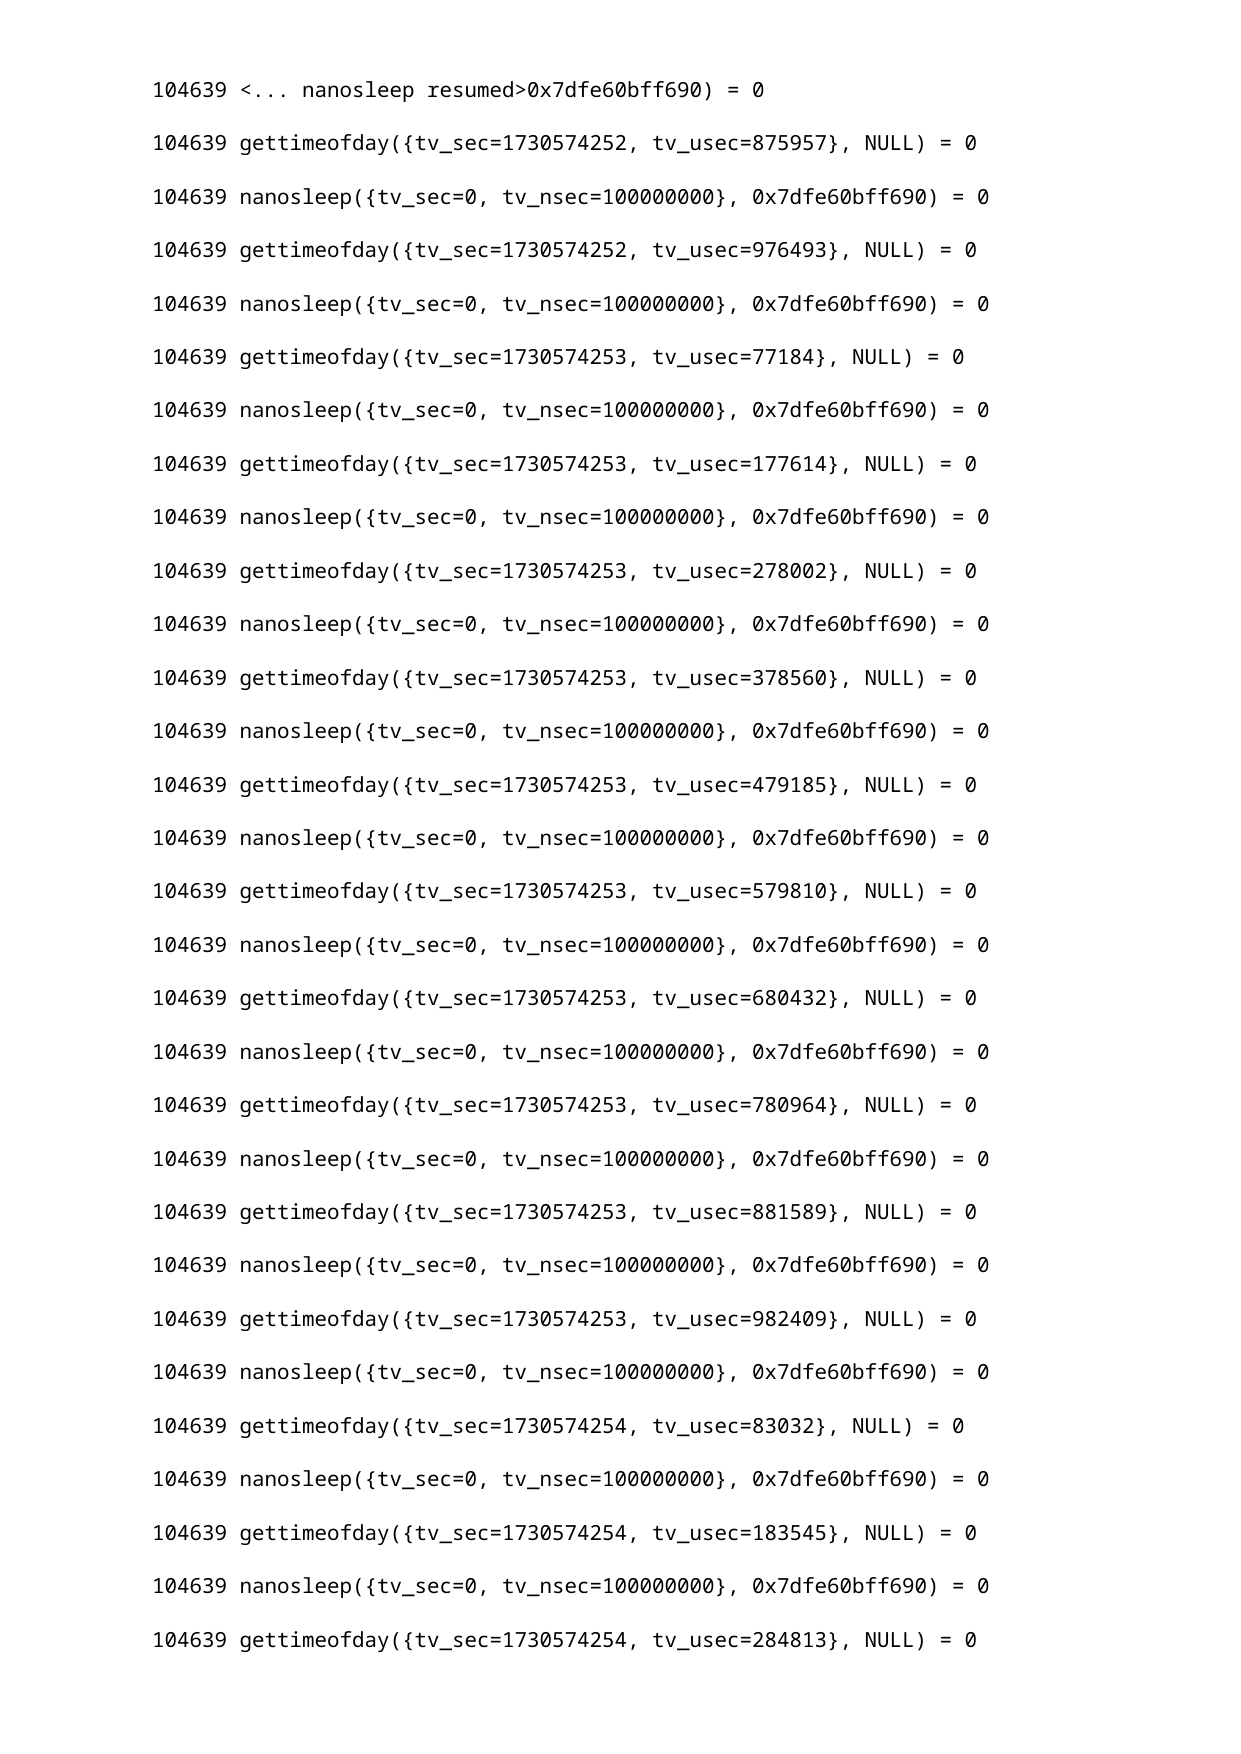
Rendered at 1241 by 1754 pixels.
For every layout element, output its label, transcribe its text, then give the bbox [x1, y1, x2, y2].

text 104639 <... nanosleep resumed>0x7dfe60bff690) = 0 [93, 75, 1147, 103]
text 104639 gettimeofday({tv_sec=1730574253, tv_usec=680432}, NULL) = 0 [93, 983, 1147, 1012]
text 104639 gettimeofday({tv_sec=1730574253, tv_usec=982409}, NULL) = 0 [93, 1304, 1147, 1332]
text 104639 nanosleep({tv_sec=0, tv_nsec=100000000}, 0x7dfe60bff690) = 0 [93, 396, 1147, 424]
text 104639 nanosleep({tv_sec=0, tv_nsec=100000000}, 0x7dfe60bff690) = 0 [93, 1037, 1147, 1065]
text 104639 gettimeofday({tv_sec=1730574252, tv_usec=976493}, NULL) = 0 [93, 235, 1147, 264]
text 104639 gettimeofday({tv_sec=1730574253, tv_usec=881589}, NULL) = 0 [93, 1197, 1147, 1226]
text 104639 nanosleep({tv_sec=0, tv_nsec=100000000}, 0x7dfe60bff690) = 0 [93, 1251, 1147, 1279]
text 104639 nanosleep({tv_sec=0, tv_nsec=100000000}, 0x7dfe60bff690) = 0 [93, 930, 1147, 958]
text 104639 gettimeofday({tv_sec=1730574253, tv_usec=77184}, NULL) = 0 [93, 342, 1147, 371]
text 104639 nanosleep({tv_sec=0, tv_nsec=100000000}, 0x7dfe60bff690) = 0 [93, 182, 1147, 210]
text 104639 gettimeofday({tv_sec=1730574253, tv_usec=479185}, NULL) = 0 [93, 770, 1147, 798]
text 104639 nanosleep({tv_sec=0, tv_nsec=100000000}, 0x7dfe60bff690) = 0 [93, 289, 1147, 317]
text 104639 gettimeofday({tv_sec=1730574253, tv_usec=278002}, NULL) = 0 [93, 556, 1147, 584]
text 104639 gettimeofday({tv_sec=1730574252, tv_usec=875957}, NULL) = 0 [93, 128, 1147, 157]
text 104639 nanosleep({tv_sec=0, tv_nsec=100000000}, 0x7dfe60bff690) = 0 [93, 1357, 1147, 1386]
text 104639 nanosleep({tv_sec=0, tv_nsec=100000000}, 0x7dfe60bff690) = 0 [93, 1571, 1147, 1600]
text 104639 gettimeofday({tv_sec=1730574254, tv_usec=284813}, NULL) = 0 [93, 1625, 1147, 1653]
text 104639 nanosleep({tv_sec=0, tv_nsec=100000000}, 0x7dfe60bff690) = 0 [93, 823, 1147, 852]
text 104639 nanosleep({tv_sec=0, tv_nsec=100000000}, 0x7dfe60bff690) = 0 [93, 609, 1147, 638]
text 104639 gettimeofday({tv_sec=1730574253, tv_usec=579810}, NULL) = 0 [93, 877, 1147, 905]
text 104639 gettimeofday({tv_sec=1730574254, tv_usec=83032}, NULL) = 0 [93, 1411, 1147, 1439]
text 104639 nanosleep({tv_sec=0, tv_nsec=100000000}, 0x7dfe60bff690) = 0 [93, 1144, 1147, 1172]
text 104639 gettimeofday({tv_sec=1730574254, tv_usec=183545}, NULL) = 0 [93, 1518, 1147, 1546]
text 104639 gettimeofday({tv_sec=1730574253, tv_usec=378560}, NULL) = 0 [93, 663, 1147, 691]
text 104639 nanosleep({tv_sec=0, tv_nsec=100000000}, 0x7dfe60bff690) = 0 [93, 1464, 1147, 1493]
text 104639 nanosleep({tv_sec=0, tv_nsec=100000000}, 0x7dfe60bff690) = 0 [93, 502, 1147, 531]
text 104639 gettimeofday({tv_sec=1730574253, tv_usec=177614}, NULL) = 0 [93, 449, 1147, 477]
text 104639 gettimeofday({tv_sec=1730574253, tv_usec=780964}, NULL) = 0 [93, 1090, 1147, 1119]
text 104639 nanosleep({tv_sec=0, tv_nsec=100000000}, 0x7dfe60bff690) = 0 [93, 716, 1147, 745]
